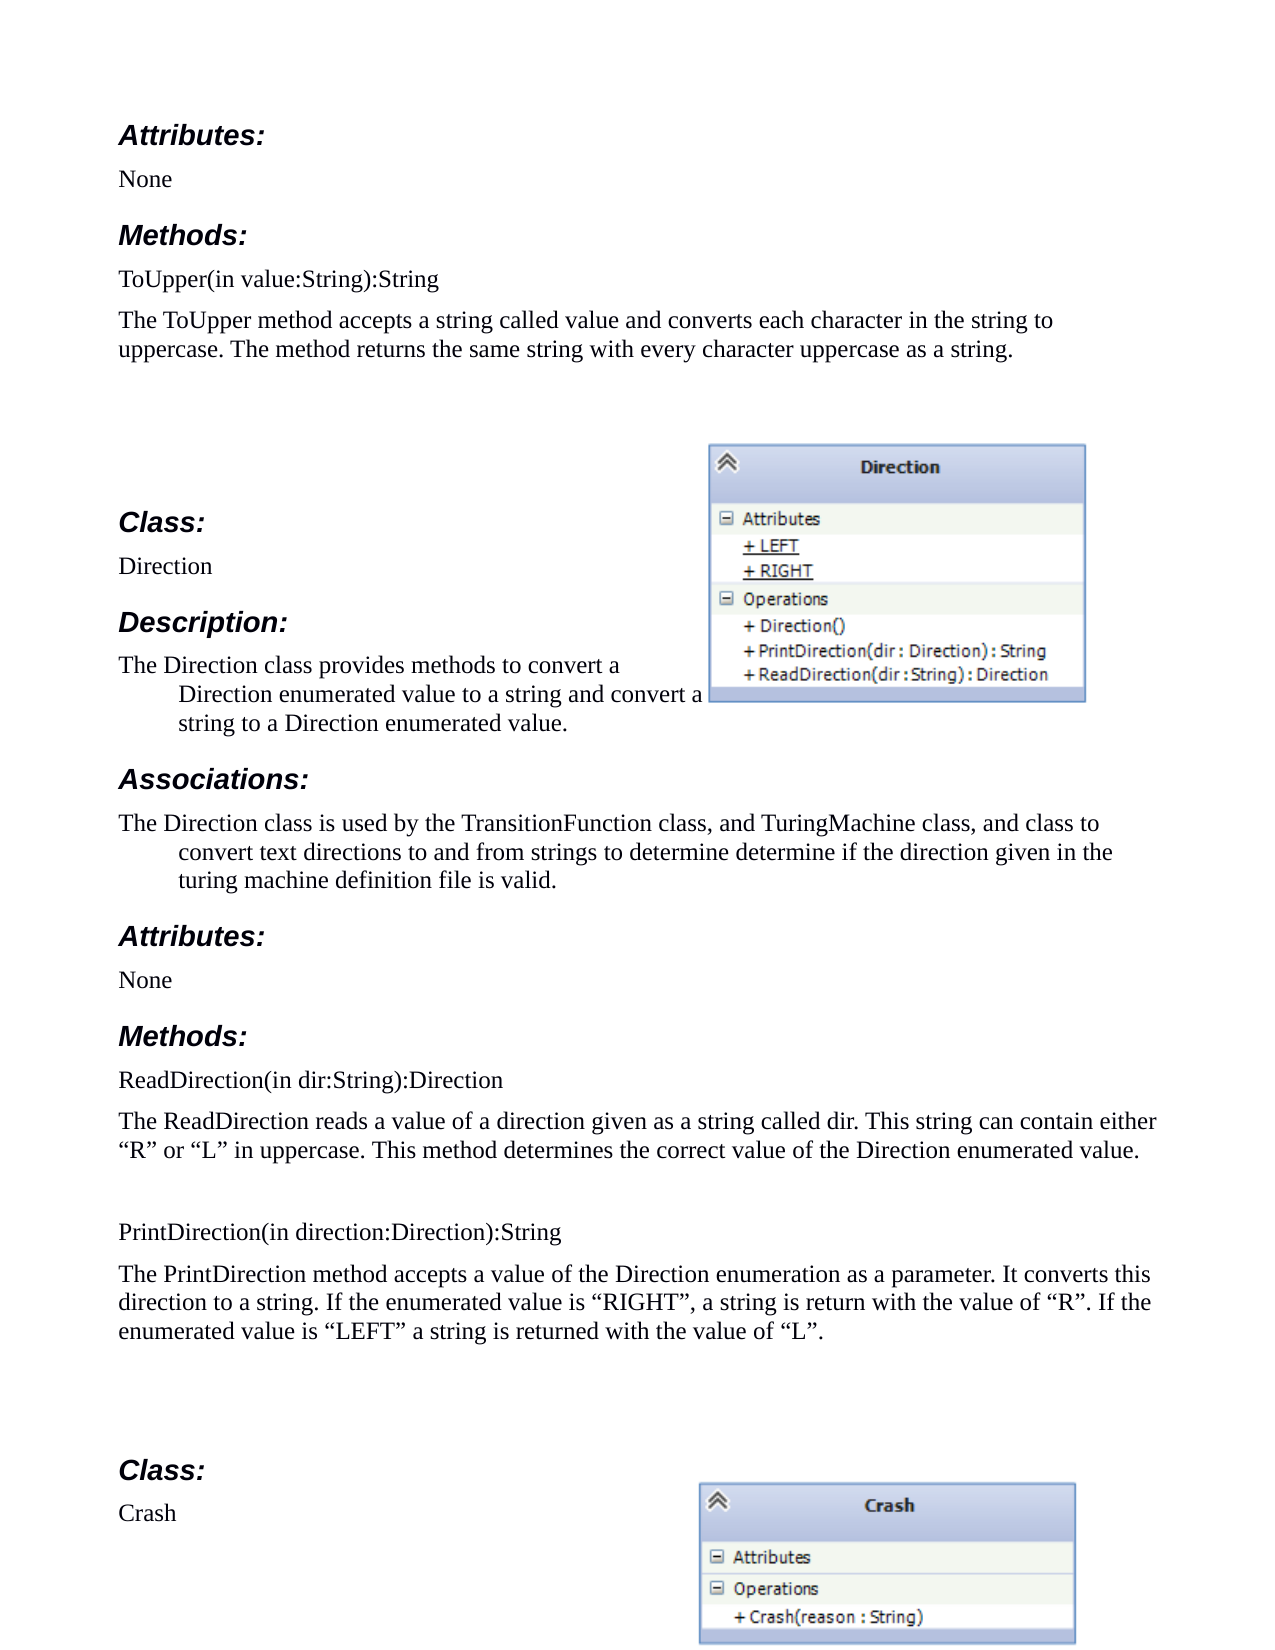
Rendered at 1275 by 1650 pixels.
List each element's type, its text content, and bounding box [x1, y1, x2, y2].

list Crash [118, 1498, 693, 1527]
picture [704, 439, 1091, 706]
subtitle Methods: [118, 1019, 1157, 1052]
subtitle Methods: [118, 218, 1157, 251]
subtitle Class: [118, 1452, 1157, 1486]
text The PrintDirection method accepts a value of the Direction enumeration as a parameter. It converts this direction to a string. If the enumerated value is “RIGHT”, a string is return with the value of “R”. If the enumerated value is “LEFT” a string is returned with the value of “L”. [118, 1259, 1157, 1345]
subtitle Attributes: [118, 919, 1157, 953]
list [1091, 551, 1157, 579]
text The ReadDirection reads a value of a direction given as a string called dir. This string can contain either “R” or “L” in uppercase. This method determines the correct value of the Direction enumerated value. [118, 1106, 1157, 1164]
list Direction [118, 551, 704, 579]
subtitle [1091, 505, 1157, 538]
text The ToUpper method accepts a string called value and converts each character in the string to uppercase. The method returns the same string with every character uppercase as a string. [118, 305, 1157, 363]
text PrintDirection(in direction:Direction):String [118, 1217, 1157, 1246]
subtitle [1091, 604, 1157, 638]
subtitle Class: [118, 505, 704, 538]
list The Direction class is used by the TransitionFunction class, and TuringMachine class, and class to convert text directions to and from strings to determine determine if the direction given in the turing machine definition file is valid. [118, 808, 1157, 894]
subtitle Description: [118, 604, 704, 638]
subtitle Attributes: [118, 118, 1157, 152]
list ToUpper(in value:String):String [118, 264, 1157, 293]
list [1081, 1498, 1157, 1527]
list The Direction class provides methods to convert a Direction enumerated value to a string and convert a string to a Direction enumerated value. [118, 651, 1157, 737]
list ReadDirection(in dir:String):Direction [118, 1065, 1157, 1094]
list None [118, 164, 1157, 193]
list None [118, 965, 1157, 994]
picture [693, 1476, 1081, 1650]
subtitle Associations: [118, 762, 1157, 795]
